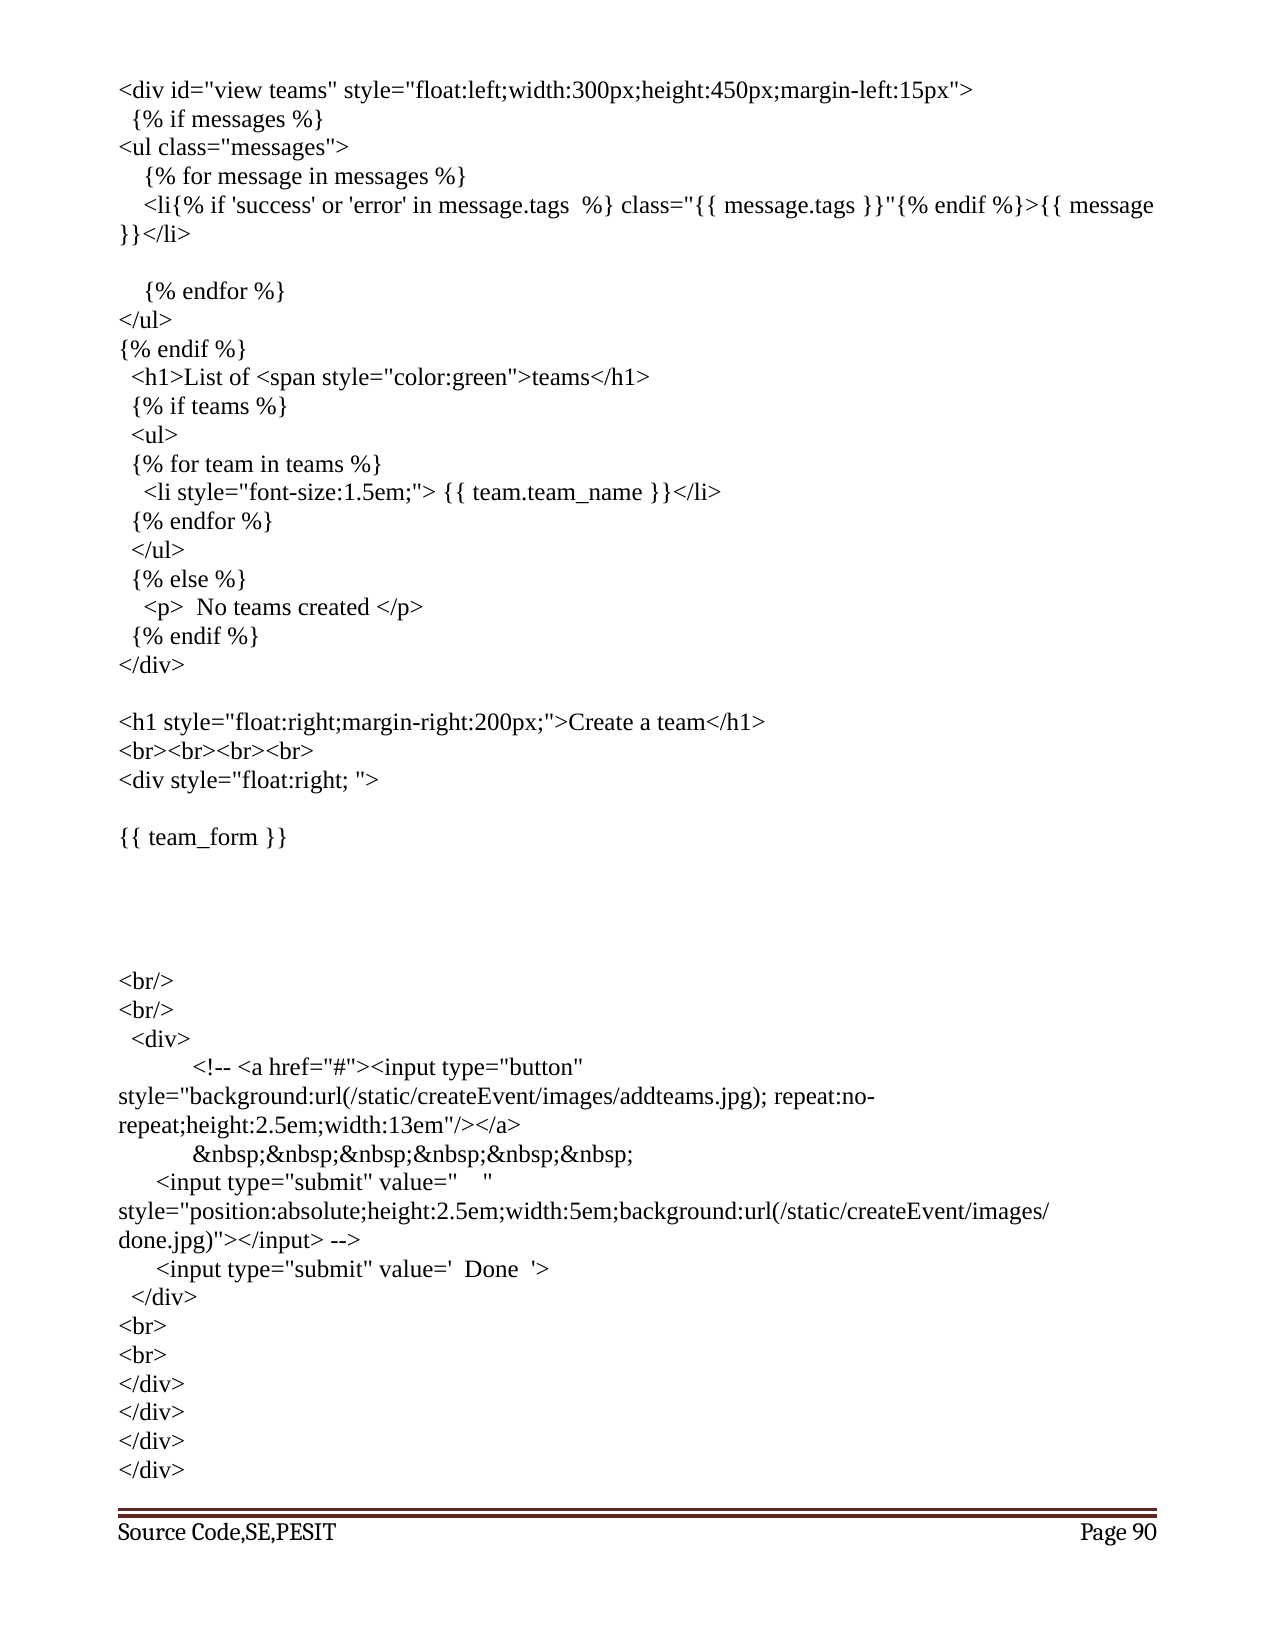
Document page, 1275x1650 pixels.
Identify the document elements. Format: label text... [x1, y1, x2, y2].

text {{ team_form }} [118, 822, 1157, 851]
text <!-- <a href="#"><input type="button" style="background:url(/static/createEvent/images/addteams.jpg); repeat:no-repeat;height:2.5em;width:13em"/></a> [118, 1052, 1157, 1139]
text </div> [118, 1282, 1157, 1311]
text {% endfor %} [118, 276, 1157, 305]
text {% endif %} [118, 334, 1157, 362]
text &nbsp;&nbsp;&nbsp;&nbsp;&nbsp;&nbsp; [118, 1139, 1157, 1167]
text {% for message in messages %} [118, 161, 1157, 190]
text {% for team in teams %} [118, 449, 1157, 477]
text </ul> [118, 535, 1157, 564]
text <h1 style="float:right;margin-right:200px;">Create a team</h1> [118, 707, 1157, 736]
text <br> [118, 1340, 1157, 1369]
text <br> [118, 1311, 1157, 1340]
text <input type="submit" value=" " style="position:absolute;height:2.5em;width:5em;background:url(/static/createEvent/images/done.jpg)"></input> --> [118, 1167, 1157, 1254]
text </ul> [118, 305, 1157, 334]
text {% endif %} [118, 621, 1157, 650]
text <ul class="messages"> [118, 132, 1157, 161]
text <br><br><br><br> [118, 736, 1157, 765]
text <h1>List of <span style="color:green">teams</h1> [118, 362, 1157, 391]
text <input type="submit" value=' Done '> [118, 1254, 1157, 1282]
text <p> No teams created </p> [118, 592, 1157, 621]
text </div> [118, 1369, 1157, 1397]
text {% else %} [118, 564, 1157, 592]
text <div style="float:right; "> [118, 765, 1157, 794]
text {% if teams %} [118, 391, 1157, 420]
text </div> [118, 1455, 1157, 1484]
text <div> [118, 1024, 1157, 1052]
text <div id="view teams" style="float:left;width:300px;height:450px;margin-left:15px"> [118, 75, 1157, 104]
text <li{% if 'success' or 'error' in message.tags %} class="{{ message.tags }}"{% endif %}>{{ message }}</li> [118, 190, 1157, 247]
text <ul> [118, 420, 1157, 449]
text {% endfor %} [118, 506, 1157, 535]
text <br/> [118, 966, 1157, 995]
text </div> [118, 650, 1157, 679]
text <li style="font-size:1.5em;"> {{ team.team_name }}</li> [118, 477, 1157, 506]
text </div> [118, 1397, 1157, 1426]
text {% if messages %} [118, 104, 1157, 132]
text <br/> [118, 995, 1157, 1024]
text </div> [118, 1426, 1157, 1455]
